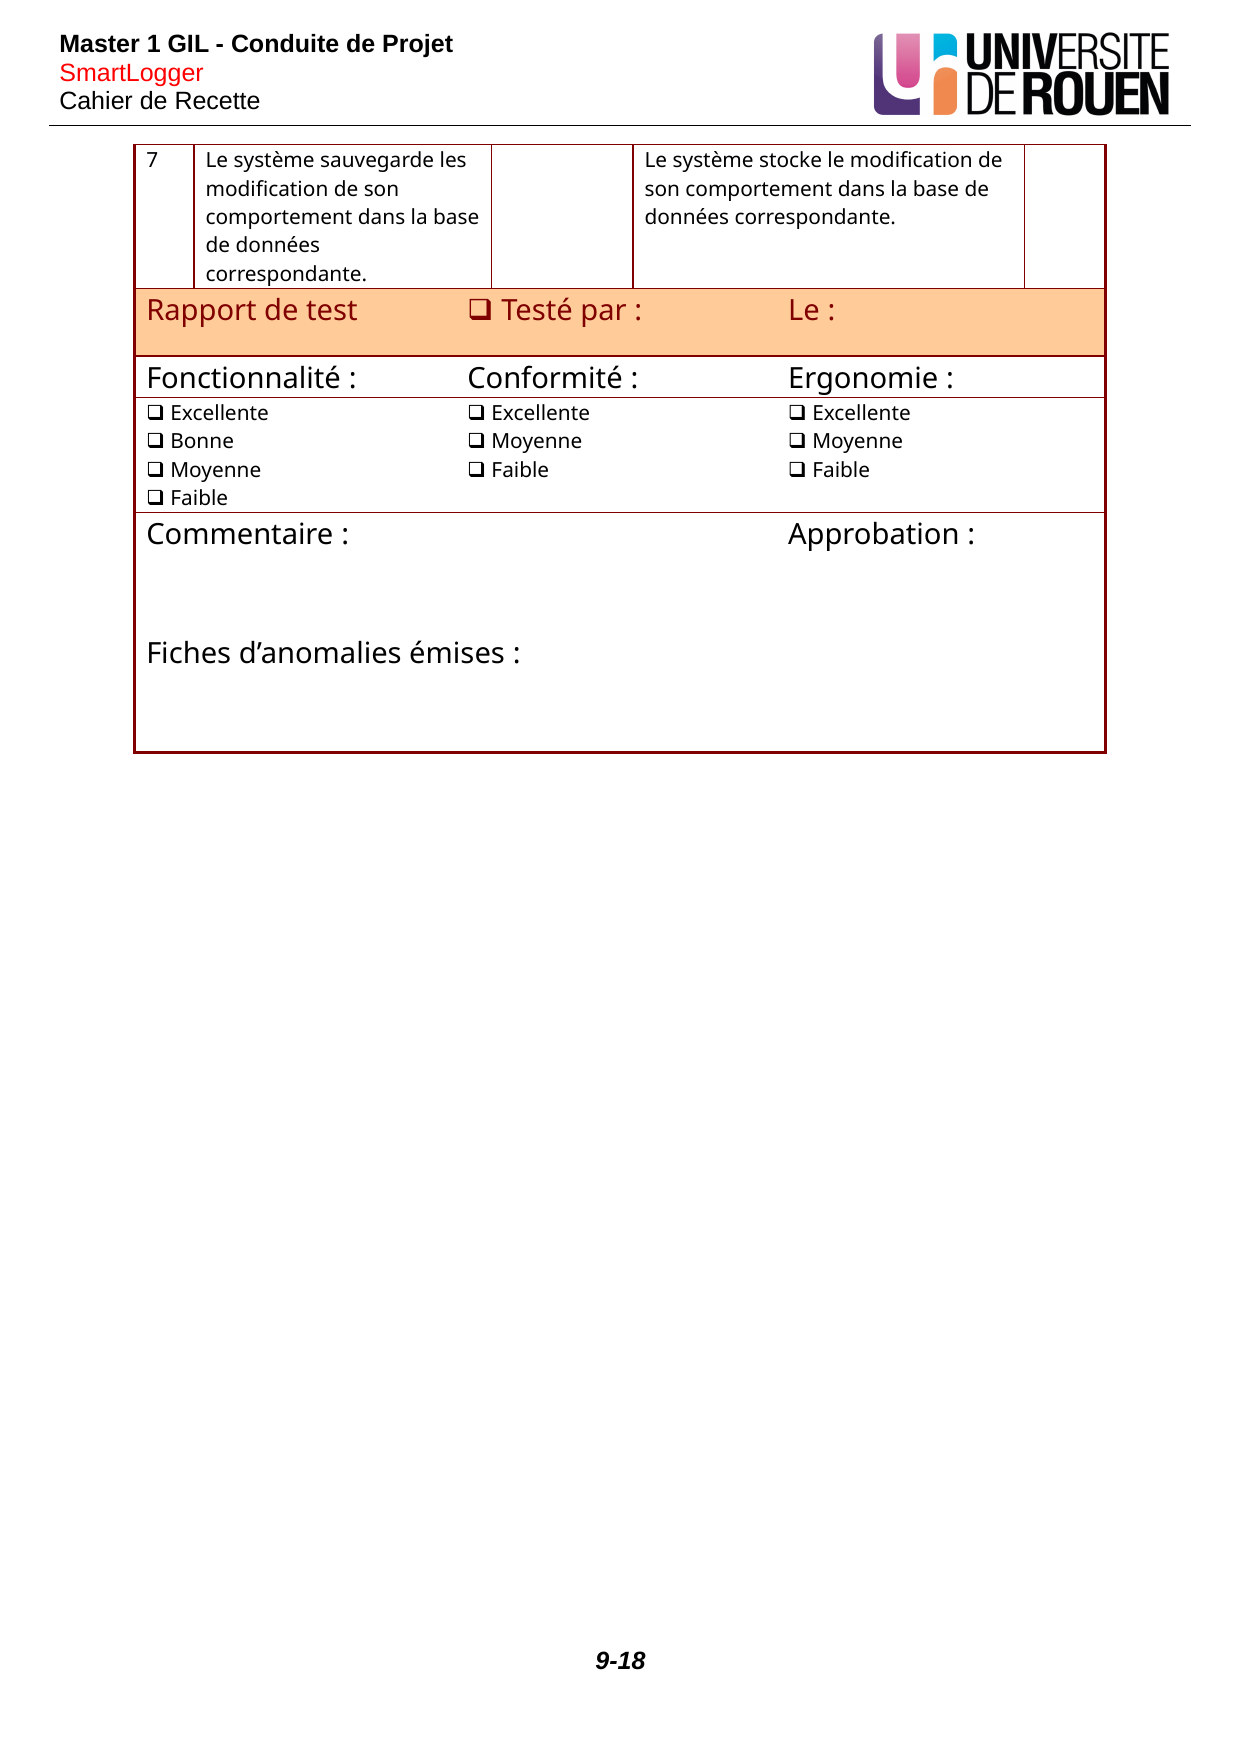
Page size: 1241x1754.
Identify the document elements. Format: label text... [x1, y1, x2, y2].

table_cell Ergonomie : [777, 357, 1104, 397]
table_cell Rapport de test [136, 289, 456, 355]
table_cell Commentaire : Fiches d’anomalies émises : [136, 513, 777, 751]
table_cell Conformité : [456, 357, 777, 397]
table_cell [1025, 145, 1104, 287]
table_cell  Excellente  Moyenne  Faible [777, 398, 1104, 512]
table_cell Le système sauvegarde les modification de son comportement dans la base de données correspondante. [195, 145, 491, 287]
table_cell Approbation : [777, 513, 1104, 751]
table_cell [492, 145, 632, 287]
picture [872, 32, 1170, 118]
table_cell 7 [136, 145, 193, 287]
table_cell  Excellente  Moyenne  Faible [456, 398, 777, 512]
table_cell  Excellente  Bonne  Moyenne  Faible [136, 398, 456, 512]
table_cell Le : [777, 289, 1104, 355]
table_cell Le système stocke le modification de son comportement dans la base de données correspondante. [634, 145, 1024, 287]
table_cell  Testé par : [456, 289, 777, 355]
table_cell Fonctionnalité : [136, 357, 456, 397]
